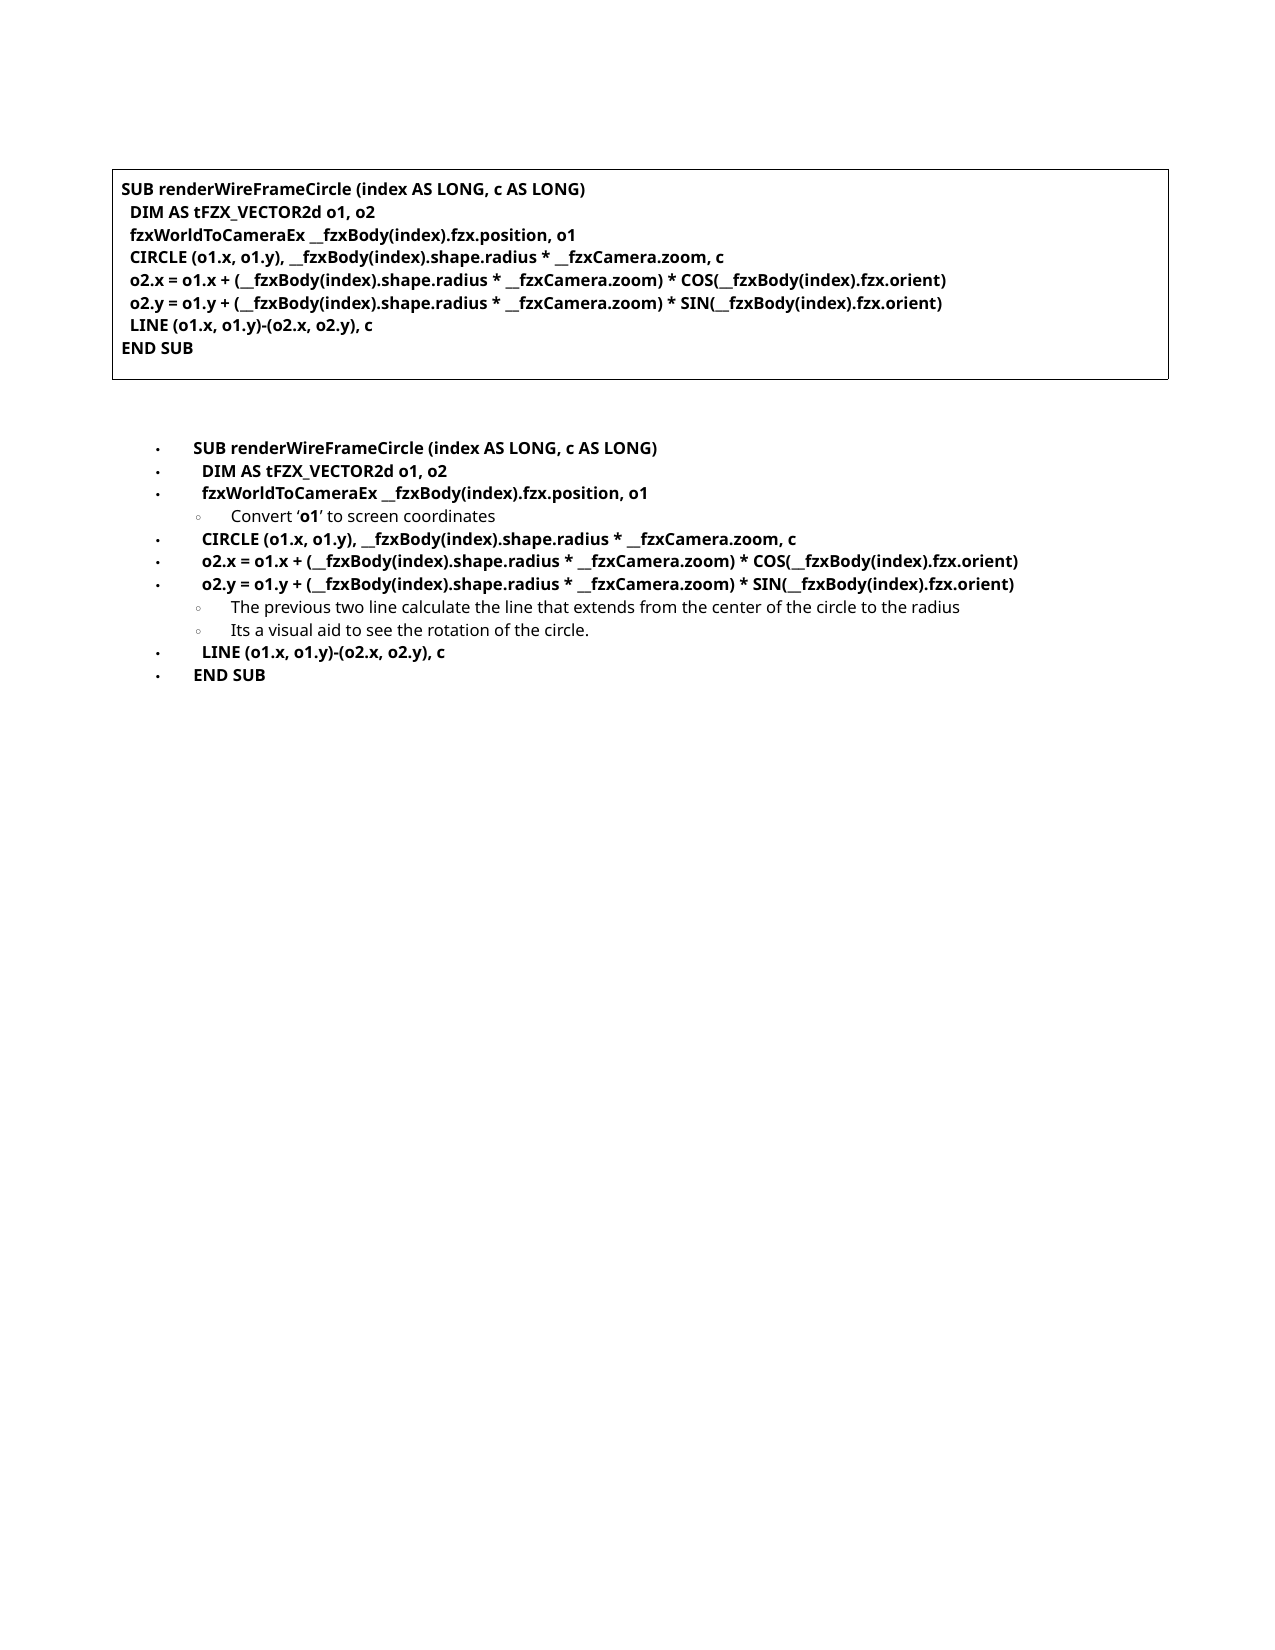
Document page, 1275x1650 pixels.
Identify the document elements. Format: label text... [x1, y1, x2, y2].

text END SUB [121, 337, 1159, 359]
list fzxWorldToCameraEx __fzxBody(index).fzx.position, o1 [156, 482, 1157, 505]
text o2.x = o1.x + (__fzxBody(index).shape.radius * __fzxCamera.zoom) * COS(__fzxBody(index).fzx.orient) [121, 269, 1159, 291]
list Its a visual aid to see the rotation of the circle. [193, 618, 1157, 641]
list Convert ‘o1’ to screen coordinates [193, 505, 1157, 527]
list o2.y = o1.y + (__fzxBody(index).shape.radius * __fzxCamera.zoom) * SIN(__fzxBody(index).fzx.orient) [156, 573, 1157, 596]
text DIM AS tFZX_VECTOR2d o1, o2 [121, 201, 1159, 223]
list LINE (o1.x, o1.y)-(o2.x, o2.y), c [156, 641, 1157, 664]
list END SUB [156, 664, 1157, 686]
text LINE (o1.x, o1.y)-(o2.x, o2.y), c [121, 314, 1159, 337]
text o2.y = o1.y + (__fzxBody(index).shape.radius * __fzxCamera.zoom) * SIN(__fzxBody(index).fzx.orient) [121, 291, 1159, 314]
text fzxWorldToCameraEx __fzxBody(index).fzx.position, o1 [121, 223, 1159, 246]
list CIRCLE (o1.x, o1.y), __fzxBody(index).shape.radius * __fzxCamera.zoom, c [156, 527, 1157, 550]
list DIM AS tFZX_VECTOR2d o1, o2 [156, 459, 1157, 482]
list SUB renderWireFrameCircle (index AS LONG, c AS LONG) [156, 437, 1157, 459]
text CIRCLE (o1.x, o1.y), __fzxBody(index).shape.radius * __fzxCamera.zoom, c [121, 246, 1159, 269]
list The previous two line calculate the line that extends from the center of the circle to the radius [193, 596, 1157, 618]
list o2.x = o1.x + (__fzxBody(index).shape.radius * __fzxCamera.zoom) * COS(__fzxBody(index).fzx.orient) [156, 550, 1157, 573]
text SUB renderWireFrameCircle (index AS LONG, c AS LONG) [121, 178, 1159, 201]
